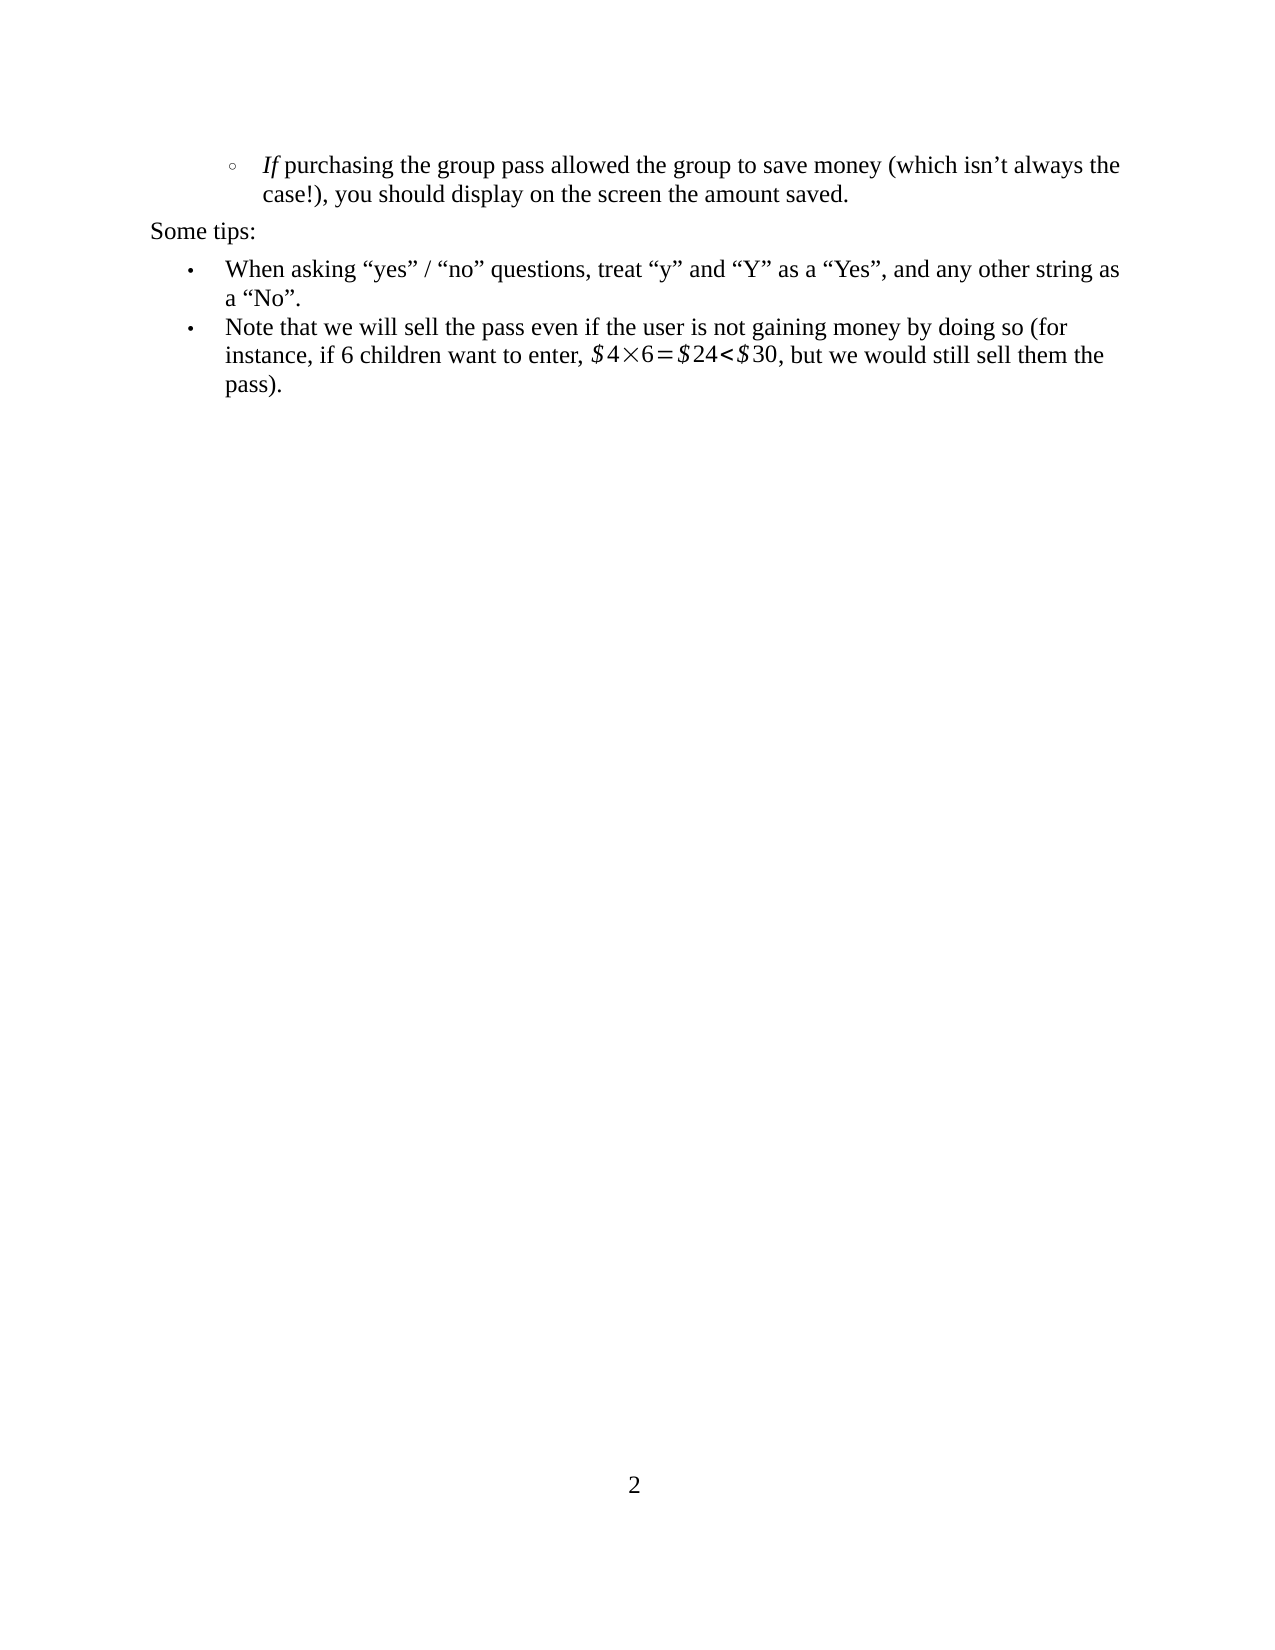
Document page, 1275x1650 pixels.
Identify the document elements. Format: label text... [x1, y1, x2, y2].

list When asking “yes” / “no” questions, treat “y” and “Y” as a “Yes”, and any other string as a “No”. [187, 254, 1125, 312]
list If purchasing the group pass allowed the group to save money (which isn’t always the case!), you should display on the screen the amount saved. [225, 150, 1125, 207]
list Note that we will sell the pass even if the user is not gaining money by doing so (for instance, if 6 children want to enter, , but we would still sell them the pass). [187, 312, 1125, 398]
text Some tips: [150, 216, 1125, 245]
